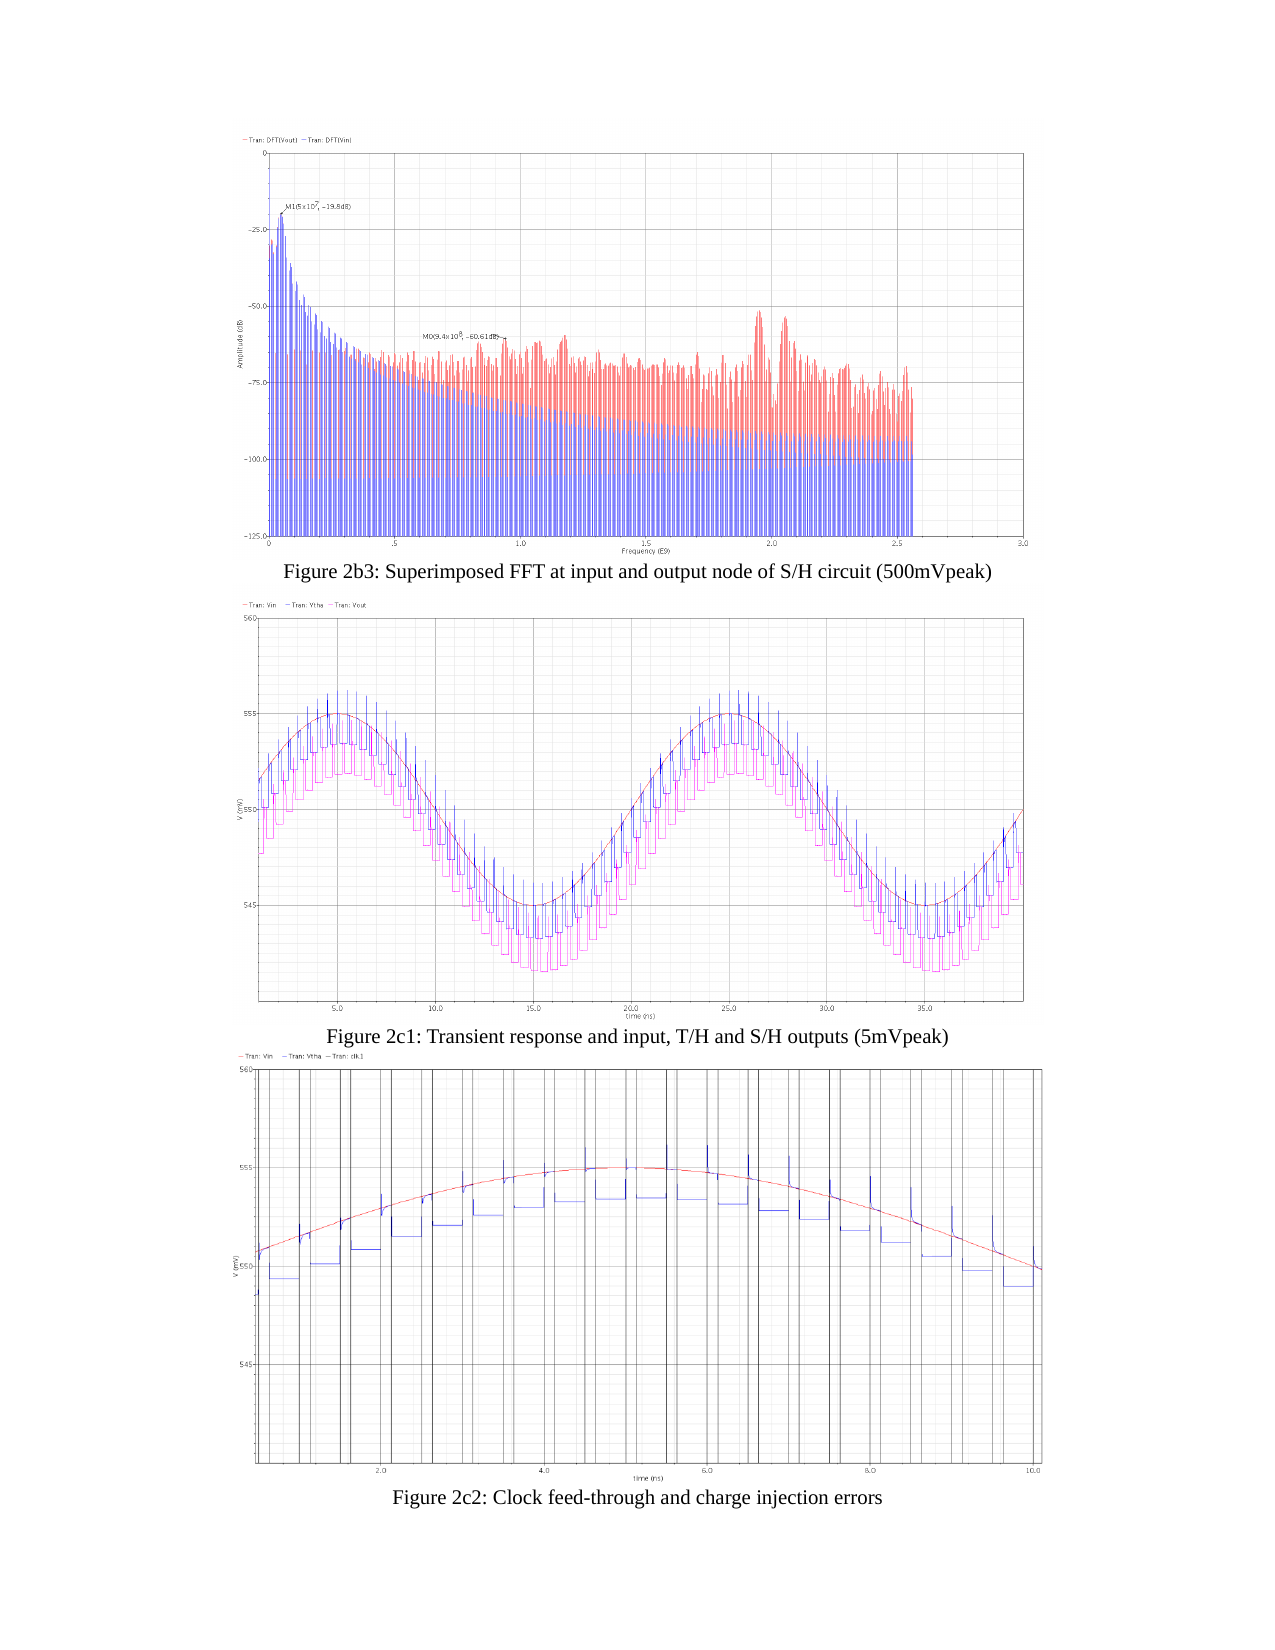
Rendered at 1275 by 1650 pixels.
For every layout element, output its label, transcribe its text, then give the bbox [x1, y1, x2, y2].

text Figure 2c1: Transient response and input, T/H and S/H outputs (5mVpeak) [118, 583, 1157, 1048]
text Figure 2c2: Clock feed-through and charge injection errors [118, 1048, 1157, 1509]
picture [231, 118, 1044, 560]
picture [231, 1048, 1044, 1485]
picture [231, 583, 1044, 1025]
text Figure 2b3: Superimposed FFT at input and output node of S/H circuit (500mVpeak) [118, 118, 1157, 583]
